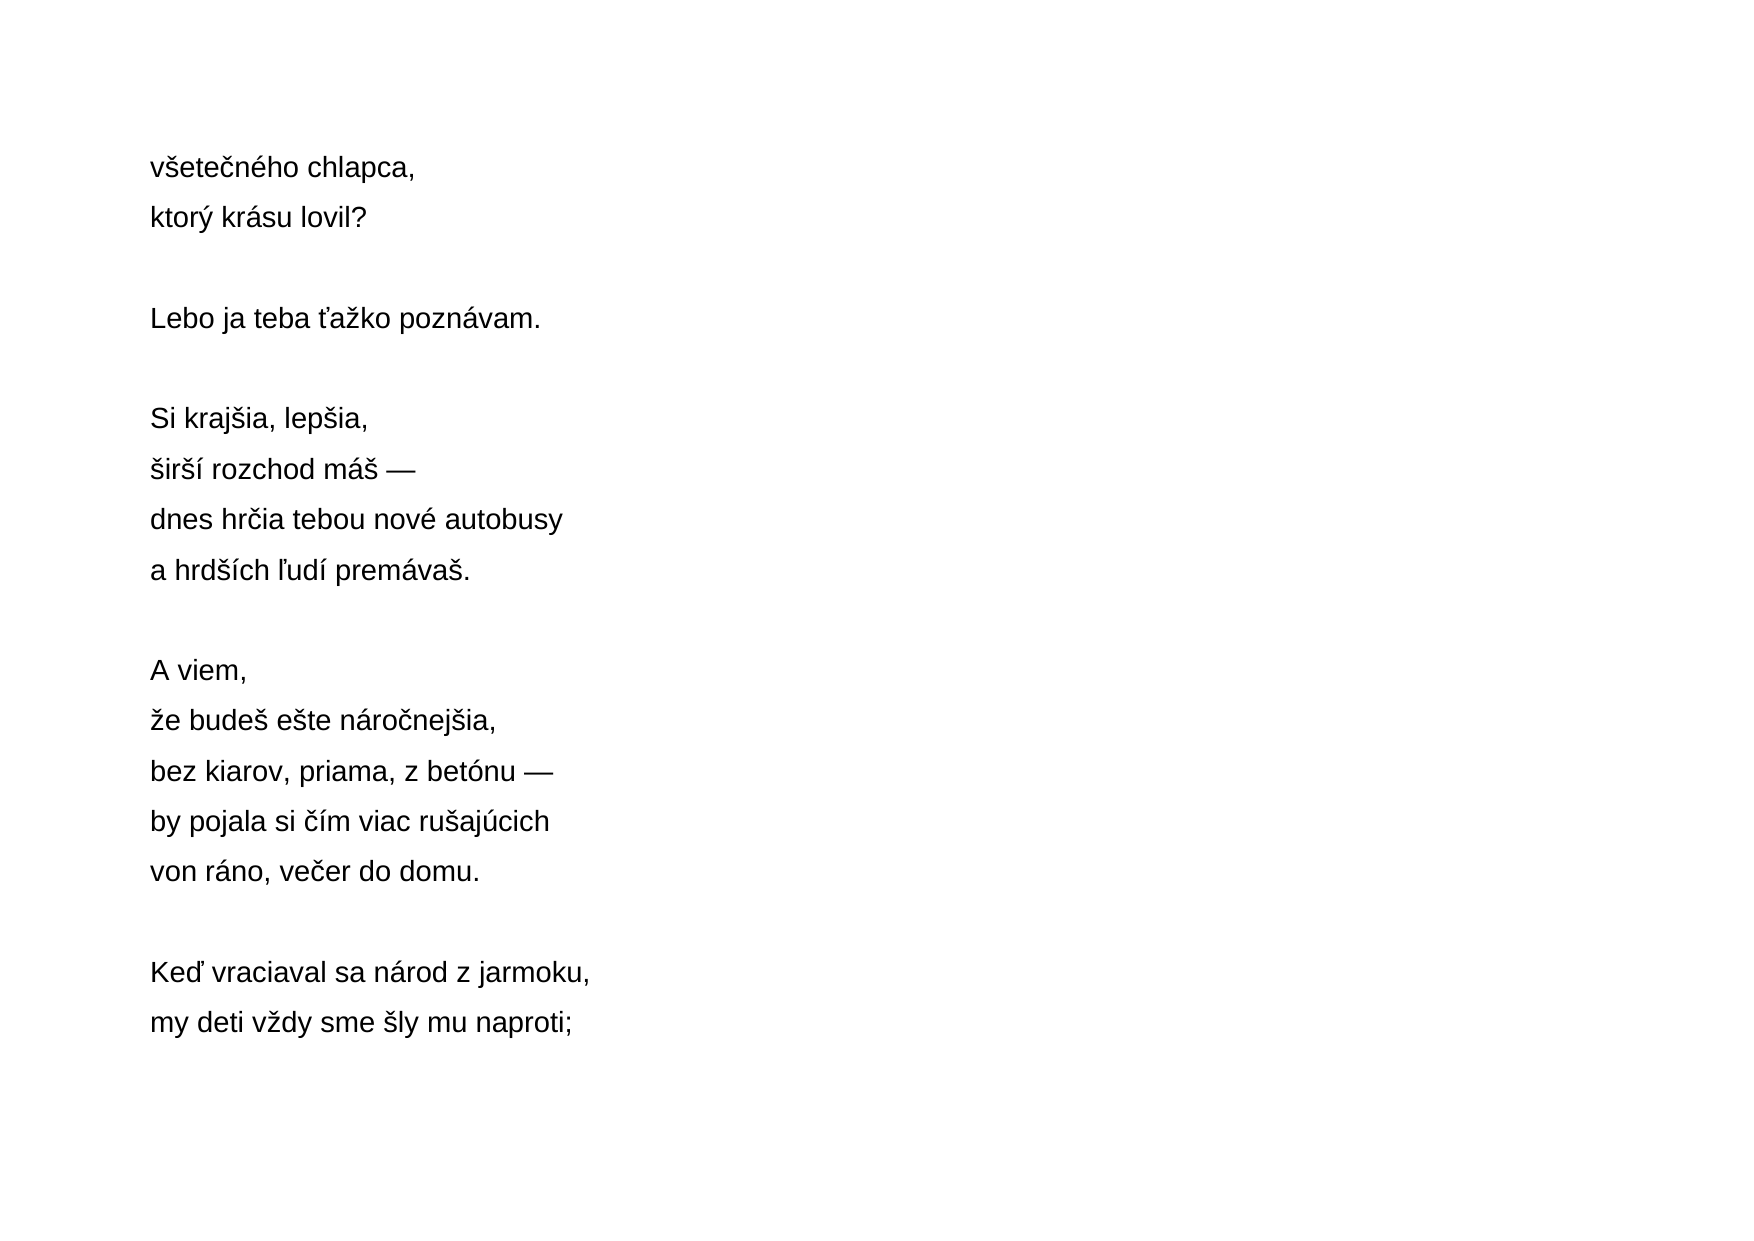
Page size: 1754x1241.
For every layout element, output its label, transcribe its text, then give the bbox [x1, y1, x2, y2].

text bez kiarov, priama, z betónu — [150, 754, 1243, 787]
text všetečného chlapca, [150, 150, 1243, 183]
text Keď vraciaval sa národ z jarmoku, [150, 955, 1243, 988]
text Si krajšia, lepšia, [150, 402, 1243, 435]
text že budeš ešte náročnejšia, [150, 703, 1243, 737]
text by pojala si čím viac rušajúcich [150, 804, 1243, 838]
text a hrdších ľudí premávaš. [150, 552, 1243, 586]
text my deti vždy sme šly mu naproti; [150, 1005, 1243, 1039]
text ktorý krásu lovil? [150, 200, 1243, 234]
text von ráno, večer do domu. [150, 854, 1243, 888]
text A viem, [150, 653, 1243, 687]
text Lebo ja teba ťažko poznávam. [150, 301, 1243, 334]
text dnes hrčia tebou nové autobusy [150, 502, 1243, 536]
text širší rozchod máš — [150, 452, 1243, 485]
